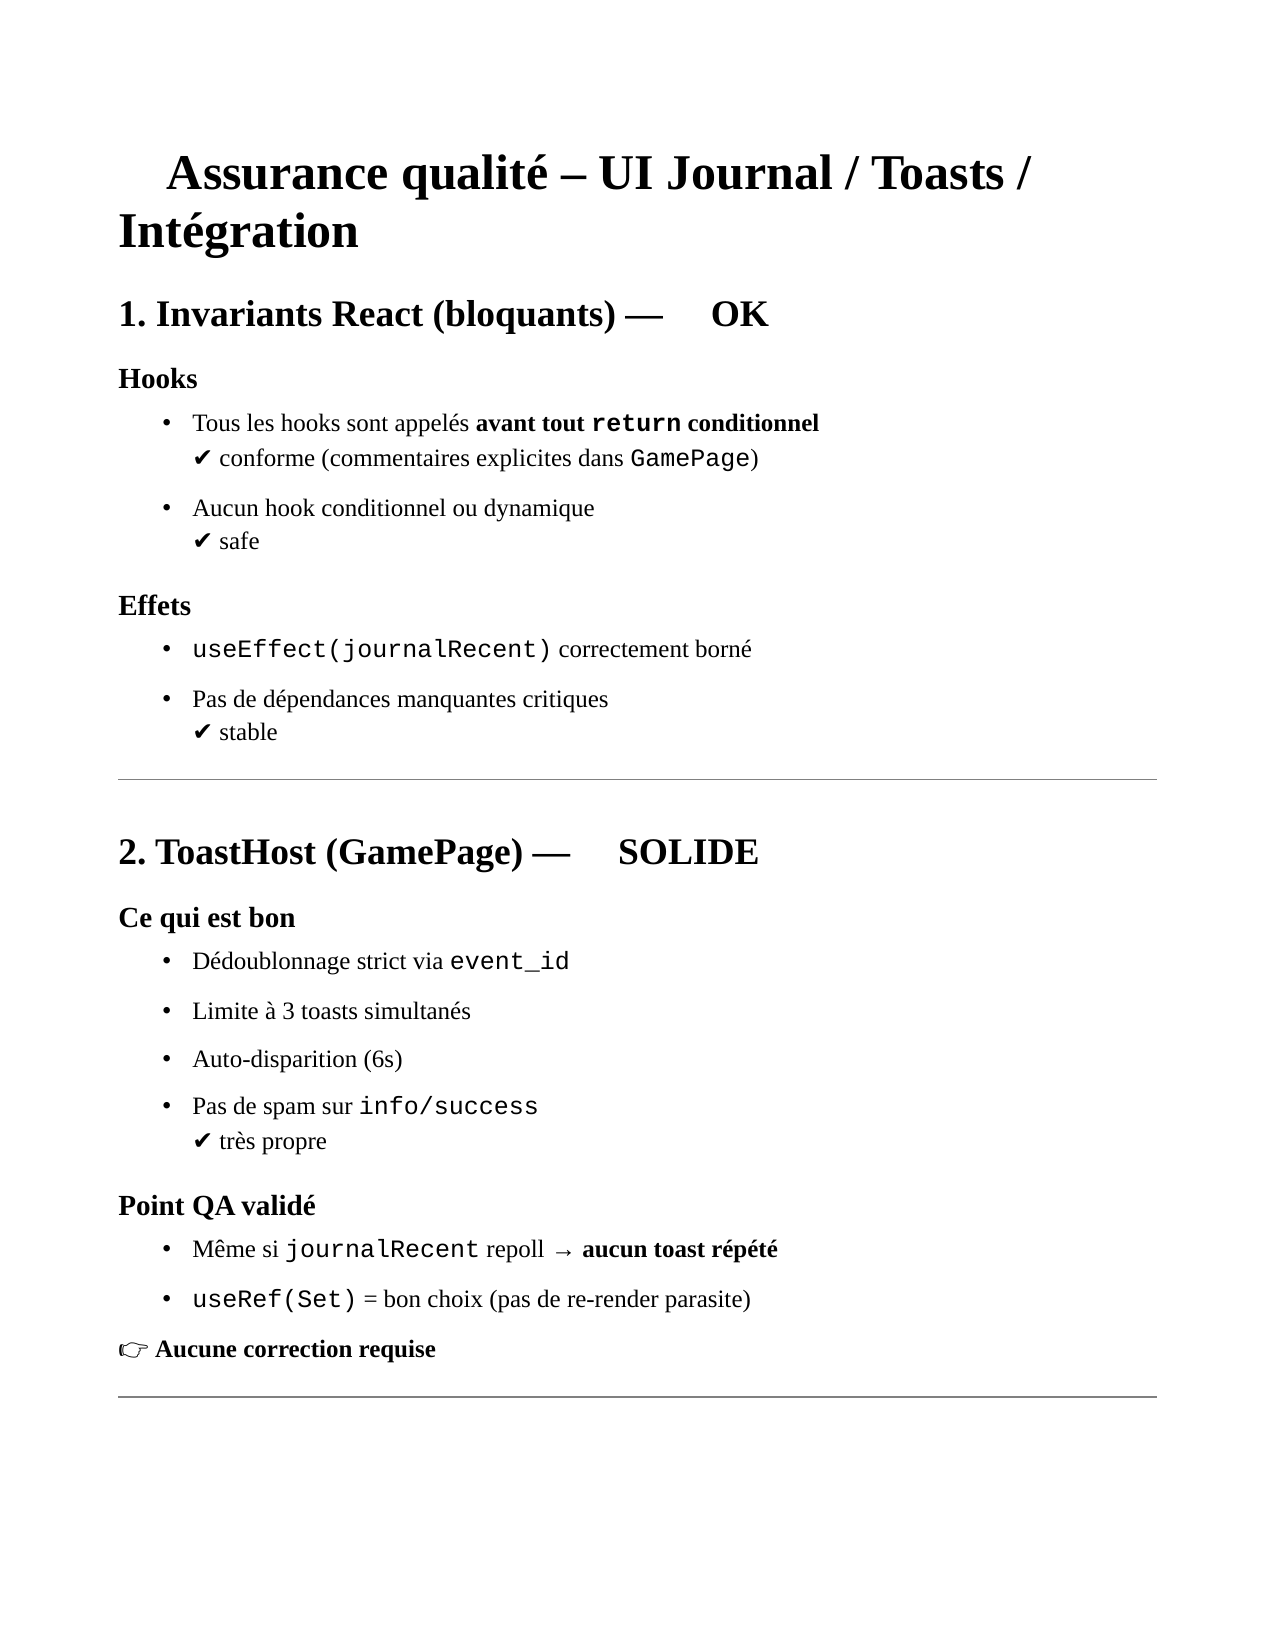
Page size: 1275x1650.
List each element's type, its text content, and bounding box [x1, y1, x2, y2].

text 👉 Aucune correction requise [118, 1334, 1157, 1363]
list useEffect(journalRecent) correctement borné [162, 634, 1157, 665]
list Pas de spam sur info/success ✔️ très propre [162, 1091, 1157, 1155]
list Tous les hooks sont appelés avant tout return conditionnel ✔️ conforme (commentaires explicites dans GamePage) [162, 408, 1157, 474]
list Dédoublonnage strict via event_id [162, 946, 1157, 977]
list Pas de dépendances manquantes critiques ✔️ stable [162, 684, 1157, 746]
list Limite à 3 toasts simultanés [162, 996, 1157, 1025]
list Auto-disparition (6s) [162, 1044, 1157, 1072]
subtitle 2. ToastHost (GamePage) — ✅ SOLIDE [118, 830, 1157, 873]
subtitle Ce qui est bon [118, 900, 1157, 933]
subtitle 1. Invariants React (bloquants) — ✅ OK [118, 291, 1157, 334]
list useRef(Set) = bon choix (pas de re-render parasite) [162, 1284, 1157, 1315]
subtitle ✅ Assurance qualité – UI Journal / Toasts / Intégration [118, 143, 1157, 258]
subtitle Point QA validé [118, 1188, 1157, 1222]
list Aucun hook conditionnel ou dynamique ✔️ safe [162, 493, 1157, 554]
list Même si journalRecent repoll → aucun toast répété [162, 1234, 1157, 1265]
subtitle Effets [118, 588, 1157, 622]
subtitle Hooks [118, 362, 1157, 395]
